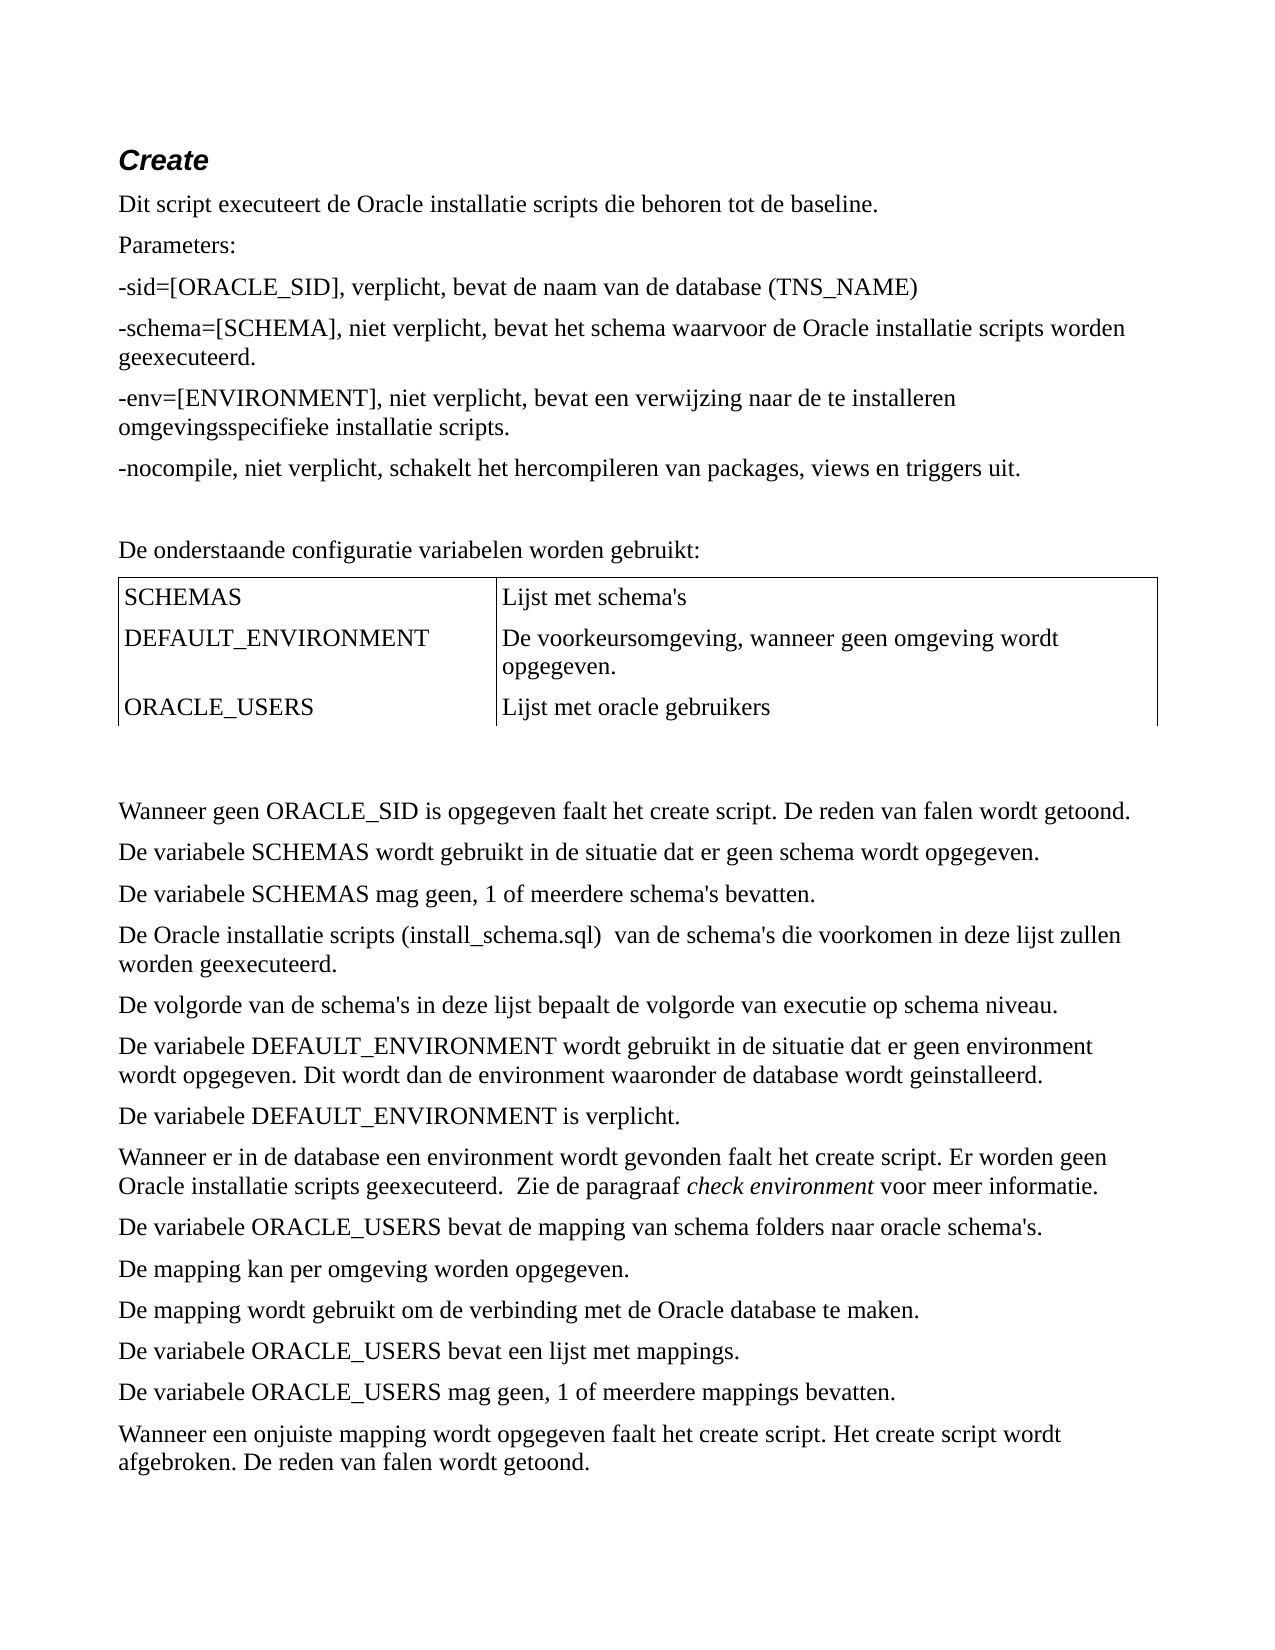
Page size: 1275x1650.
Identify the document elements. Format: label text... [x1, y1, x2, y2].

text De variabele DEFAULT_ENVIRONMENT is verplicht. [118, 1101, 1157, 1130]
table_cell DEFAULT_ENVIRONMENT [119, 617, 496, 686]
text Wanneer een onjuiste mapping wordt opgegeven faalt het create script. Het create script wordt afgebroken. De reden van falen wordt getoond. [118, 1419, 1157, 1476]
text Parameters: [118, 230, 1157, 259]
text De Oracle installatie scripts (install_schema.sql) van de schema's die voorkomen in deze lijst zullen worden geexecuteerd. [118, 920, 1157, 977]
table_header SCHEMAS [119, 578, 496, 617]
text De variabele SCHEMAS wordt gebruikt in de situatie dat er geen schema wordt opgegeven. [118, 837, 1157, 866]
text -env=[ENVIRONMENT], niet verplicht, bevat een verwijzing naar de te installeren omgevingsspecifieke installatie scripts. [118, 383, 1157, 440]
text De mapping kan per omgeving worden opgegeven. [118, 1254, 1157, 1282]
text De volgorde van de schema's in deze lijst bepaalt de volgorde van executie op schema niveau. [118, 990, 1157, 1019]
text De variabele SCHEMAS mag geen, 1 of meerdere schema's bevatten. [118, 879, 1157, 907]
text -schema=[SCHEMA], niet verplicht, bevat het schema waarvoor de Oracle installatie scripts worden geexecuteerd. [118, 313, 1157, 370]
table_cell De voorkeursomgeving, wanneer geen omgeving wordt opgegeven. [497, 617, 1157, 686]
text De variabele ORACLE_USERS bevat de mapping van schema folders naar oracle schema's. [118, 1212, 1157, 1241]
text Wanneer geen ORACLE_SID is opgegeven faalt het create script. De reden van falen wordt getoond. [118, 796, 1157, 825]
text Wanneer er in de database een environment wordt gevonden faalt het create script. Er worden geen Oracle installatie scripts geexecuteerd. Zie de paragraaf check environment voor meer informatie. [118, 1142, 1157, 1200]
table_header Lijst met schema's [497, 578, 1157, 617]
text De variabele ORACLE_USERS bevat een lijst met mappings. [118, 1336, 1157, 1365]
table_cell Lijst met oracle gebruikers [497, 686, 1157, 726]
text -sid=[ORACLE_SID], verplicht, bevat de naam van de database (TNS_NAME) [118, 272, 1157, 300]
text Dit script executeert de Oracle installatie scripts die behoren tot de baseline. [118, 189, 1157, 218]
text De variabele ORACLE_USERS mag geen, 1 of meerdere mappings bevatten. [118, 1377, 1157, 1406]
text De onderstaande configuratie variabelen worden gebruikt: [118, 535, 1157, 564]
text De mapping wordt gebruikt om de verbinding met de Oracle database te maken. [118, 1295, 1157, 1324]
subtitle Create [118, 143, 1157, 177]
text De variabele DEFAULT_ENVIRONMENT wordt gebruikt in de situatie dat er geen environment wordt opgegeven. Dit wordt dan de environment waaronder de database wordt geinstalleerd. [118, 1031, 1157, 1089]
table_cell ORACLE_USERS [119, 686, 496, 726]
text -nocompile, niet verplicht, schakelt het hercompileren van packages, views en triggers uit. [118, 453, 1157, 482]
